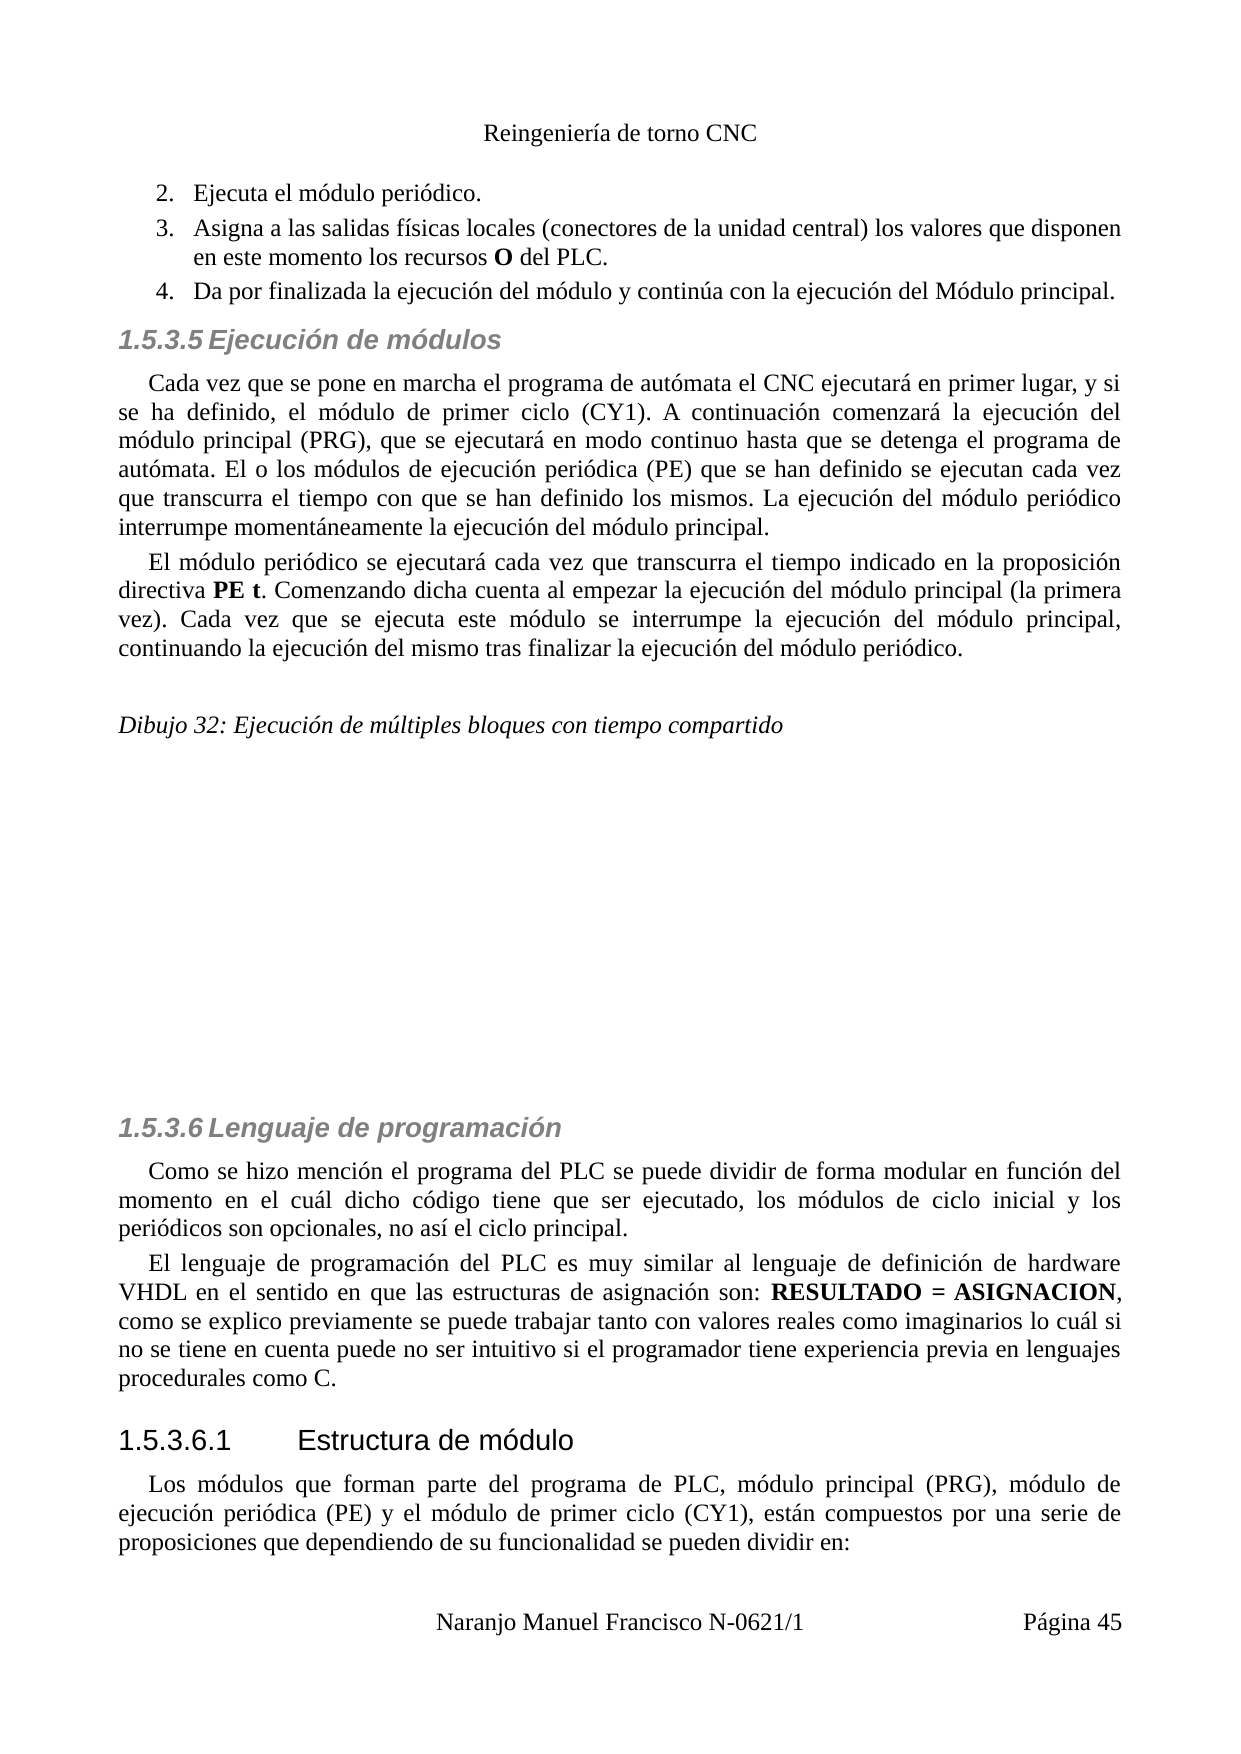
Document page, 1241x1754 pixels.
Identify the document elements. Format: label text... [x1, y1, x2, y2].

text Cada vez que se pone en marcha el programa de autómata el CNC ejecutará en primer lugar, y si se ha definido, el módulo de primer ciclo (CY1). A continuación comenzará la ejecución del módulo principal (PRG), que se ejecutará en modo continuo hasta que se detenga el programa de autómata. El o los módulos de ejecución periódica (PE) que se han definido se ejecutan cada vez que transcurra el tiempo con que se han definido los mismos. La ejecución del módulo periódico interrumpe momentáneamente la ejecución del módulo principal. [118, 368, 1122, 541]
text El módulo periódico se ejecutará cada vez que transcurra el tiempo indicado en la proposición directiva PE t. Comenzando dicha cuenta al empezar la ejecución del módulo principal (la primera vez). Cada vez que se ejecuta este módulo se interrumpe la ejecución del módulo principal, continuando la ejecución del mismo tras finalizar la ejecución del módulo periódico. [118, 547, 1122, 662]
list Asigna a las salidas físicas locales (conectores de la unidad central) los valores que disponen en este momento los recursos O del PLC. [156, 213, 1122, 270]
list Da por finalizada la ejecución del módulo y continúa con la ejecución del Módulo principal. [156, 276, 1122, 305]
text Dibujo 32: Ejecución de múltiples bloques con tiempo compartido [118, 710, 1122, 738]
list Ejecuta el módulo periódico. [156, 178, 1122, 207]
text Los módulos que forman parte del programa de PLC, módulo principal (PRG), módulo de ejecución periódica (PE) y el módulo de primer ciclo (CY1), están compuestos por una serie de proposiciones que dependiendo de su funcionalidad se pueden dividir en: [118, 1469, 1122, 1555]
subtitle Ejecución de módulos [118, 324, 1122, 356]
text El lenguaje de programación del PLC es muy similar al lenguaje de definición de hardware VHDL en el sentido en que las estructuras de asignación son: RESULTADO = ASIGNACION, como se explico previamente se puede trabajar tanto con valores reales como imaginarios lo cuál si no se tiene en cuenta puede no ser intuitivo si el programador tiene experiencia previa en lenguajes procedurales como C. [118, 1248, 1122, 1392]
text Como se hizo mención el programa del PLC se puede dividir de forma modular en función del momento en el cuál dicho código tiene que ser ejecutado, los módulos de ciclo inicial y los periódicos son opcionales, no así el ciclo principal. [118, 1156, 1122, 1242]
subtitle Estructura de módulo [118, 1423, 1122, 1457]
subtitle Lenguaje de programación [118, 1112, 1122, 1143]
